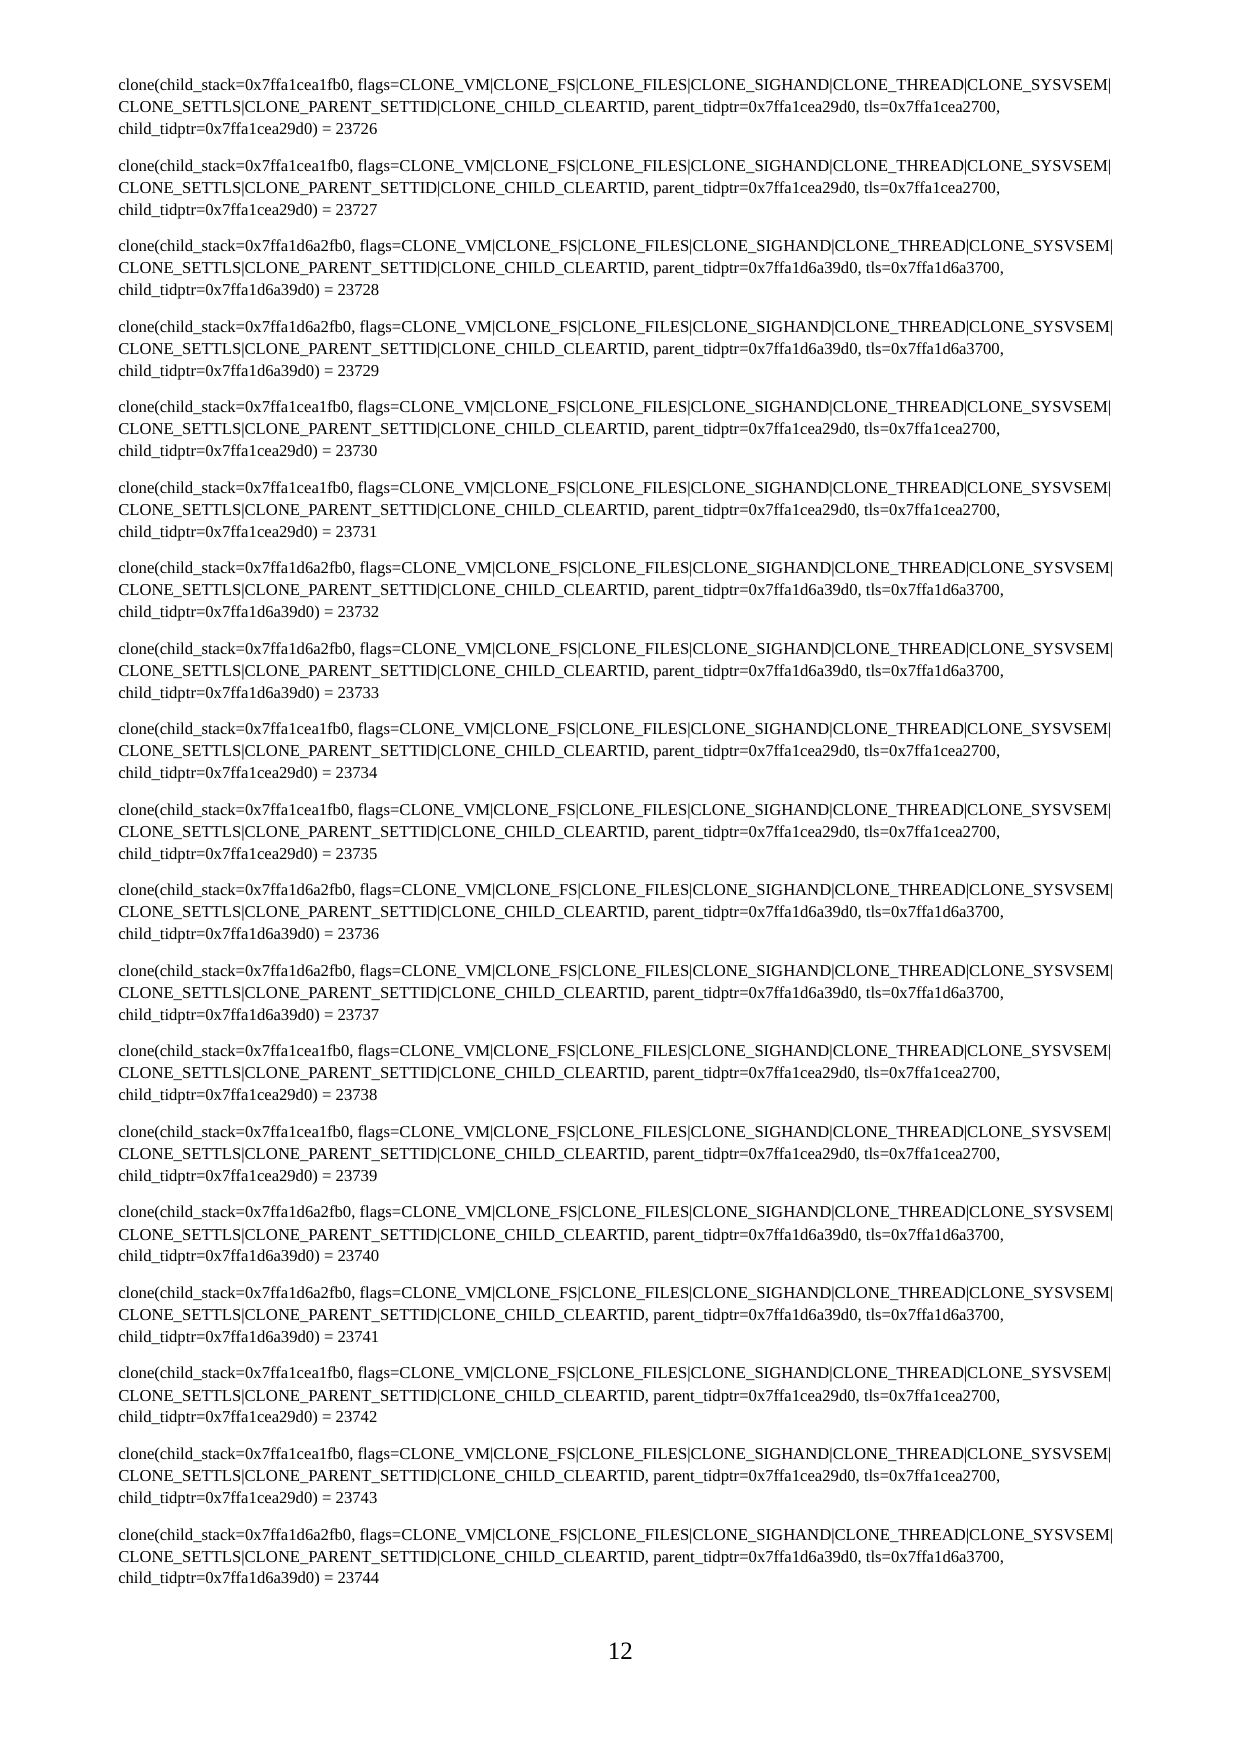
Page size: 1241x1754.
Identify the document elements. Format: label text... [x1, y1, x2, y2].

text clone(child_stack=0x7ffa1d6a2fb0, flags=CLONE_VM|CLONE_FS|CLONE_FILES|CLONE_SIGHAND|CLONE_THREAD|CLONE_SYSVSEM|CLONE_SETTLS|CLONE_PARENT_SETTID|CLONE_CHILD_CLEARTID, parent_tidptr=0x7ffa1d6a39d0, tls=0x7ffa1d6a3700, child_tidptr=0x7ffa1d6a39d0) = 23741 [118, 1283, 1122, 1346]
text clone(child_stack=0x7ffa1cea1fb0, flags=CLONE_VM|CLONE_FS|CLONE_FILES|CLONE_SIGHAND|CLONE_THREAD|CLONE_SYSVSEM|CLONE_SETTLS|CLONE_PARENT_SETTID|CLONE_CHILD_CLEARTID, parent_tidptr=0x7ffa1cea29d0, tls=0x7ffa1cea2700, child_tidptr=0x7ffa1cea29d0) = 23727 [118, 156, 1122, 219]
text clone(child_stack=0x7ffa1cea1fb0, flags=CLONE_VM|CLONE_FS|CLONE_FILES|CLONE_SIGHAND|CLONE_THREAD|CLONE_SYSVSEM|CLONE_SETTLS|CLONE_PARENT_SETTID|CLONE_CHILD_CLEARTID, parent_tidptr=0x7ffa1cea29d0, tls=0x7ffa1cea2700, child_tidptr=0x7ffa1cea29d0) = 23731 [118, 478, 1122, 541]
text clone(child_stack=0x7ffa1d6a2fb0, flags=CLONE_VM|CLONE_FS|CLONE_FILES|CLONE_SIGHAND|CLONE_THREAD|CLONE_SYSVSEM|CLONE_SETTLS|CLONE_PARENT_SETTID|CLONE_CHILD_CLEARTID, parent_tidptr=0x7ffa1d6a39d0, tls=0x7ffa1d6a3700, child_tidptr=0x7ffa1d6a39d0) = 23729 [118, 317, 1122, 380]
text clone(child_stack=0x7ffa1cea1fb0, flags=CLONE_VM|CLONE_FS|CLONE_FILES|CLONE_SIGHAND|CLONE_THREAD|CLONE_SYSVSEM|CLONE_SETTLS|CLONE_PARENT_SETTID|CLONE_CHILD_CLEARTID, parent_tidptr=0x7ffa1cea29d0, tls=0x7ffa1cea2700, child_tidptr=0x7ffa1cea29d0) = 23743 [118, 1444, 1122, 1507]
text clone(child_stack=0x7ffa1d6a2fb0, flags=CLONE_VM|CLONE_FS|CLONE_FILES|CLONE_SIGHAND|CLONE_THREAD|CLONE_SYSVSEM|CLONE_SETTLS|CLONE_PARENT_SETTID|CLONE_CHILD_CLEARTID, parent_tidptr=0x7ffa1d6a39d0, tls=0x7ffa1d6a3700, child_tidptr=0x7ffa1d6a39d0) = 23744 [118, 1524, 1122, 1587]
text clone(child_stack=0x7ffa1d6a2fb0, flags=CLONE_VM|CLONE_FS|CLONE_FILES|CLONE_SIGHAND|CLONE_THREAD|CLONE_SYSVSEM|CLONE_SETTLS|CLONE_PARENT_SETTID|CLONE_CHILD_CLEARTID, parent_tidptr=0x7ffa1d6a39d0, tls=0x7ffa1d6a3700, child_tidptr=0x7ffa1d6a39d0) = 23736 [118, 880, 1122, 943]
text clone(child_stack=0x7ffa1d6a2fb0, flags=CLONE_VM|CLONE_FS|CLONE_FILES|CLONE_SIGHAND|CLONE_THREAD|CLONE_SYSVSEM|CLONE_SETTLS|CLONE_PARENT_SETTID|CLONE_CHILD_CLEARTID, parent_tidptr=0x7ffa1d6a39d0, tls=0x7ffa1d6a3700, child_tidptr=0x7ffa1d6a39d0) = 23740 [118, 1202, 1122, 1265]
text clone(child_stack=0x7ffa1d6a2fb0, flags=CLONE_VM|CLONE_FS|CLONE_FILES|CLONE_SIGHAND|CLONE_THREAD|CLONE_SYSVSEM|CLONE_SETTLS|CLONE_PARENT_SETTID|CLONE_CHILD_CLEARTID, parent_tidptr=0x7ffa1d6a39d0, tls=0x7ffa1d6a3700, child_tidptr=0x7ffa1d6a39d0) = 23733 [118, 639, 1122, 702]
text clone(child_stack=0x7ffa1cea1fb0, flags=CLONE_VM|CLONE_FS|CLONE_FILES|CLONE_SIGHAND|CLONE_THREAD|CLONE_SYSVSEM|CLONE_SETTLS|CLONE_PARENT_SETTID|CLONE_CHILD_CLEARTID, parent_tidptr=0x7ffa1cea29d0, tls=0x7ffa1cea2700, child_tidptr=0x7ffa1cea29d0) = 23726 [118, 75, 1122, 138]
text clone(child_stack=0x7ffa1cea1fb0, flags=CLONE_VM|CLONE_FS|CLONE_FILES|CLONE_SIGHAND|CLONE_THREAD|CLONE_SYSVSEM|CLONE_SETTLS|CLONE_PARENT_SETTID|CLONE_CHILD_CLEARTID, parent_tidptr=0x7ffa1cea29d0, tls=0x7ffa1cea2700, child_tidptr=0x7ffa1cea29d0) = 23734 [118, 719, 1122, 782]
text clone(child_stack=0x7ffa1cea1fb0, flags=CLONE_VM|CLONE_FS|CLONE_FILES|CLONE_SIGHAND|CLONE_THREAD|CLONE_SYSVSEM|CLONE_SETTLS|CLONE_PARENT_SETTID|CLONE_CHILD_CLEARTID, parent_tidptr=0x7ffa1cea29d0, tls=0x7ffa1cea2700, child_tidptr=0x7ffa1cea29d0) = 23742 [118, 1363, 1122, 1426]
text clone(child_stack=0x7ffa1d6a2fb0, flags=CLONE_VM|CLONE_FS|CLONE_FILES|CLONE_SIGHAND|CLONE_THREAD|CLONE_SYSVSEM|CLONE_SETTLS|CLONE_PARENT_SETTID|CLONE_CHILD_CLEARTID, parent_tidptr=0x7ffa1d6a39d0, tls=0x7ffa1d6a3700, child_tidptr=0x7ffa1d6a39d0) = 23737 [118, 961, 1122, 1024]
text clone(child_stack=0x7ffa1d6a2fb0, flags=CLONE_VM|CLONE_FS|CLONE_FILES|CLONE_SIGHAND|CLONE_THREAD|CLONE_SYSVSEM|CLONE_SETTLS|CLONE_PARENT_SETTID|CLONE_CHILD_CLEARTID, parent_tidptr=0x7ffa1d6a39d0, tls=0x7ffa1d6a3700, child_tidptr=0x7ffa1d6a39d0) = 23732 [118, 558, 1122, 621]
text clone(child_stack=0x7ffa1cea1fb0, flags=CLONE_VM|CLONE_FS|CLONE_FILES|CLONE_SIGHAND|CLONE_THREAD|CLONE_SYSVSEM|CLONE_SETTLS|CLONE_PARENT_SETTID|CLONE_CHILD_CLEARTID, parent_tidptr=0x7ffa1cea29d0, tls=0x7ffa1cea2700, child_tidptr=0x7ffa1cea29d0) = 23735 [118, 800, 1122, 863]
text clone(child_stack=0x7ffa1cea1fb0, flags=CLONE_VM|CLONE_FS|CLONE_FILES|CLONE_SIGHAND|CLONE_THREAD|CLONE_SYSVSEM|CLONE_SETTLS|CLONE_PARENT_SETTID|CLONE_CHILD_CLEARTID, parent_tidptr=0x7ffa1cea29d0, tls=0x7ffa1cea2700, child_tidptr=0x7ffa1cea29d0) = 23739 [118, 1122, 1122, 1185]
text clone(child_stack=0x7ffa1d6a2fb0, flags=CLONE_VM|CLONE_FS|CLONE_FILES|CLONE_SIGHAND|CLONE_THREAD|CLONE_SYSVSEM|CLONE_SETTLS|CLONE_PARENT_SETTID|CLONE_CHILD_CLEARTID, parent_tidptr=0x7ffa1d6a39d0, tls=0x7ffa1d6a3700, child_tidptr=0x7ffa1d6a39d0) = 23728 [118, 236, 1122, 299]
text clone(child_stack=0x7ffa1cea1fb0, flags=CLONE_VM|CLONE_FS|CLONE_FILES|CLONE_SIGHAND|CLONE_THREAD|CLONE_SYSVSEM|CLONE_SETTLS|CLONE_PARENT_SETTID|CLONE_CHILD_CLEARTID, parent_tidptr=0x7ffa1cea29d0, tls=0x7ffa1cea2700, child_tidptr=0x7ffa1cea29d0) = 23738 [118, 1041, 1122, 1104]
text clone(child_stack=0x7ffa1cea1fb0, flags=CLONE_VM|CLONE_FS|CLONE_FILES|CLONE_SIGHAND|CLONE_THREAD|CLONE_SYSVSEM|CLONE_SETTLS|CLONE_PARENT_SETTID|CLONE_CHILD_CLEARTID, parent_tidptr=0x7ffa1cea29d0, tls=0x7ffa1cea2700, child_tidptr=0x7ffa1cea29d0) = 23730 [118, 397, 1122, 460]
